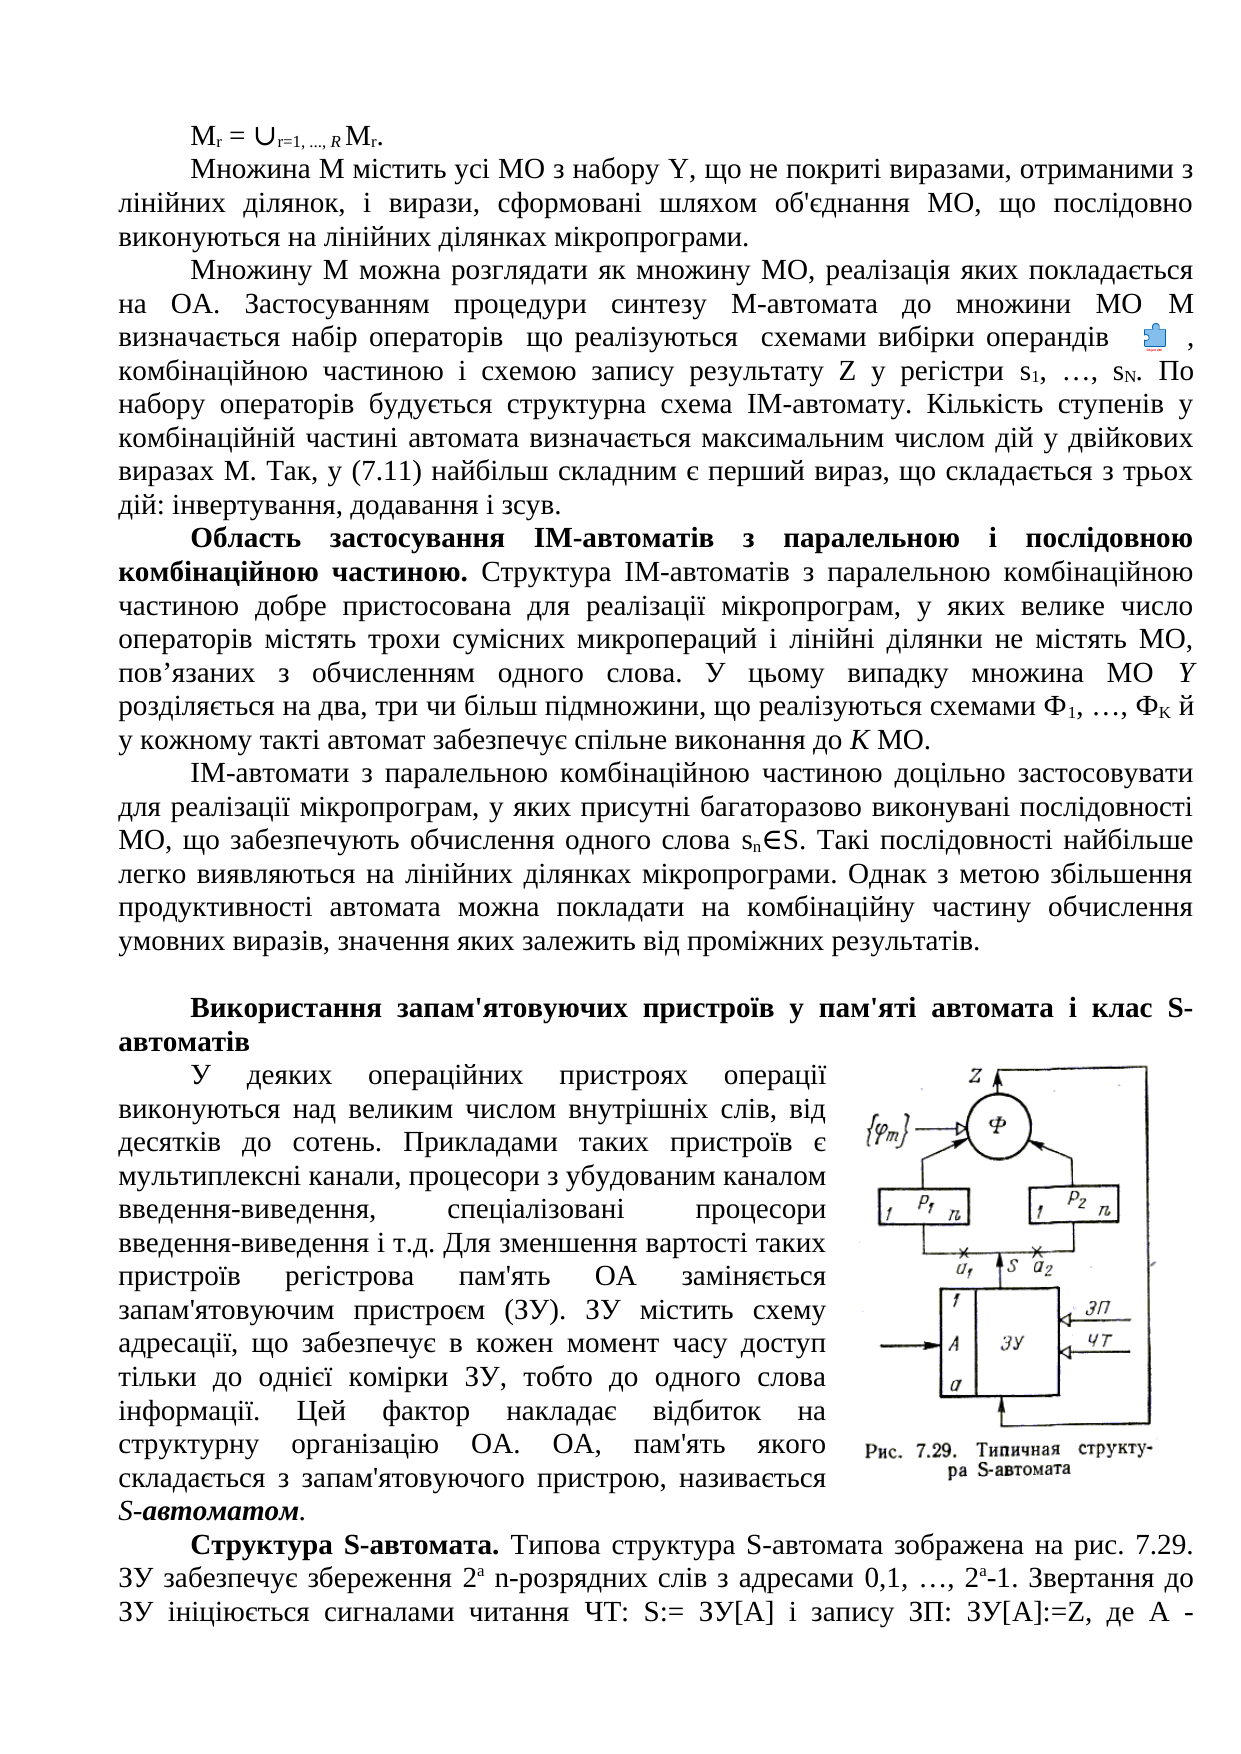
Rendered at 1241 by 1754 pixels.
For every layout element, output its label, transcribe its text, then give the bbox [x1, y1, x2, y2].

text Область застосування IM-автоматів з паралельною і послідовною комбінаційною частиною. Структура IM-автоматів з паралельною комбінаційною частиною добре пристосована для реалізації мікропрограм, у яких велике число операторів містять трохи сумісних микропераций і лінійні ділянки не містять МО, пов’язаних з обчисленням одного слова. У цьому випадку множина МО Y розділяється на два, три чи більш підмножини, що реалізуються схемами Ф1, …, ФK й у кожному такті автомат забезпечує спільне виконання до K МО. [118, 521, 1194, 755]
text Множину М можна розглядати як множину МО, реалізація яких покладається на ОА. Застосуванням процедури синтезу М-автомата до множини МО М визначається набір операторів що реалізуються схемами вибірки операндів , комбінаційною частиною і схемою запису результату Z у регістри s1, …, sN. По набору операторів будується структурна схема IМ-автомату. Кількість ступенів у комбінаційній частині автомата визначається максимальним числом дій у двійкових виразах М. Так, у (7.11) найбільш складним є перший вираз, що складається з трьох дій: інвертування, додавання і зсув. [118, 252, 1194, 521]
text Множина М містить усі МО з набору Y, що не покриті виразами, отриманими з лінійних ділянок, і вирази, сформовані шляхом об'єднання МО, що послідовно виконуються на лінійних ділянках мікропрограми. [118, 152, 1194, 252]
picture [845, 1057, 1167, 1489]
text Структура S-автомата. Типова структура S-автомата зображена на рис. 7.29. ЗУ забезпечує збереження 2a n-розрядних слів з адресами 0,1, …, 2a-1. Звертання до ЗУ ініціюється сигналами читання ЧТ: S:= ЗУ[А] і запису ЗП: ЗУ[A]:=Z, де A [118, 1527, 1194, 1627]
text IM-автомати з паралельною комбінаційною частиною доцільно застосовувати для реалізації мікропрограм, у яких присутні багаторазово виконувані послідовності МО, що забезпечують обчислення одного слова sn∈S. Такі послідовності найбільше легко виявляються на лінійних ділянках мікропрограми. Однак з метою збільшення продуктивності автомата можна покладати на комбінаційну частину обчислення умовних виразів, значення яких залежить від проміжних результатів. [118, 755, 1194, 957]
text Використання запам'ятовуючих пристроїв у пам'яті автомата і клас S-автоматів [118, 990, 1194, 1057]
text У деяких операційних пристроях операції виконуються над великим числом внутрішніх слів, від десятків до сотень. Прикладами таких пристроїв є мультиплексні канали, процесори з убудованим каналом введення-виведення, спеціалізовані процесори введення-виведення і т.д. Для зменшення вартості таких пристроїв регістрова пам'ять ОА заміняється запам'ятовуючим пристроєм (ЗУ). ЗУ містить схему адресації, що забезпечує в кожен момент часу доступ тільки до однієї комірки ЗУ, тобто до одного слова інформації. Цей фактор накладає відбиток на структурну організацію ОА. ОА, пам'ять якого складається з запам'ятовуючого пристрою, називається S-автоматом. [118, 1057, 1194, 1527]
text Mr = ∪r=1, ..., R Mr. [118, 118, 1194, 152]
